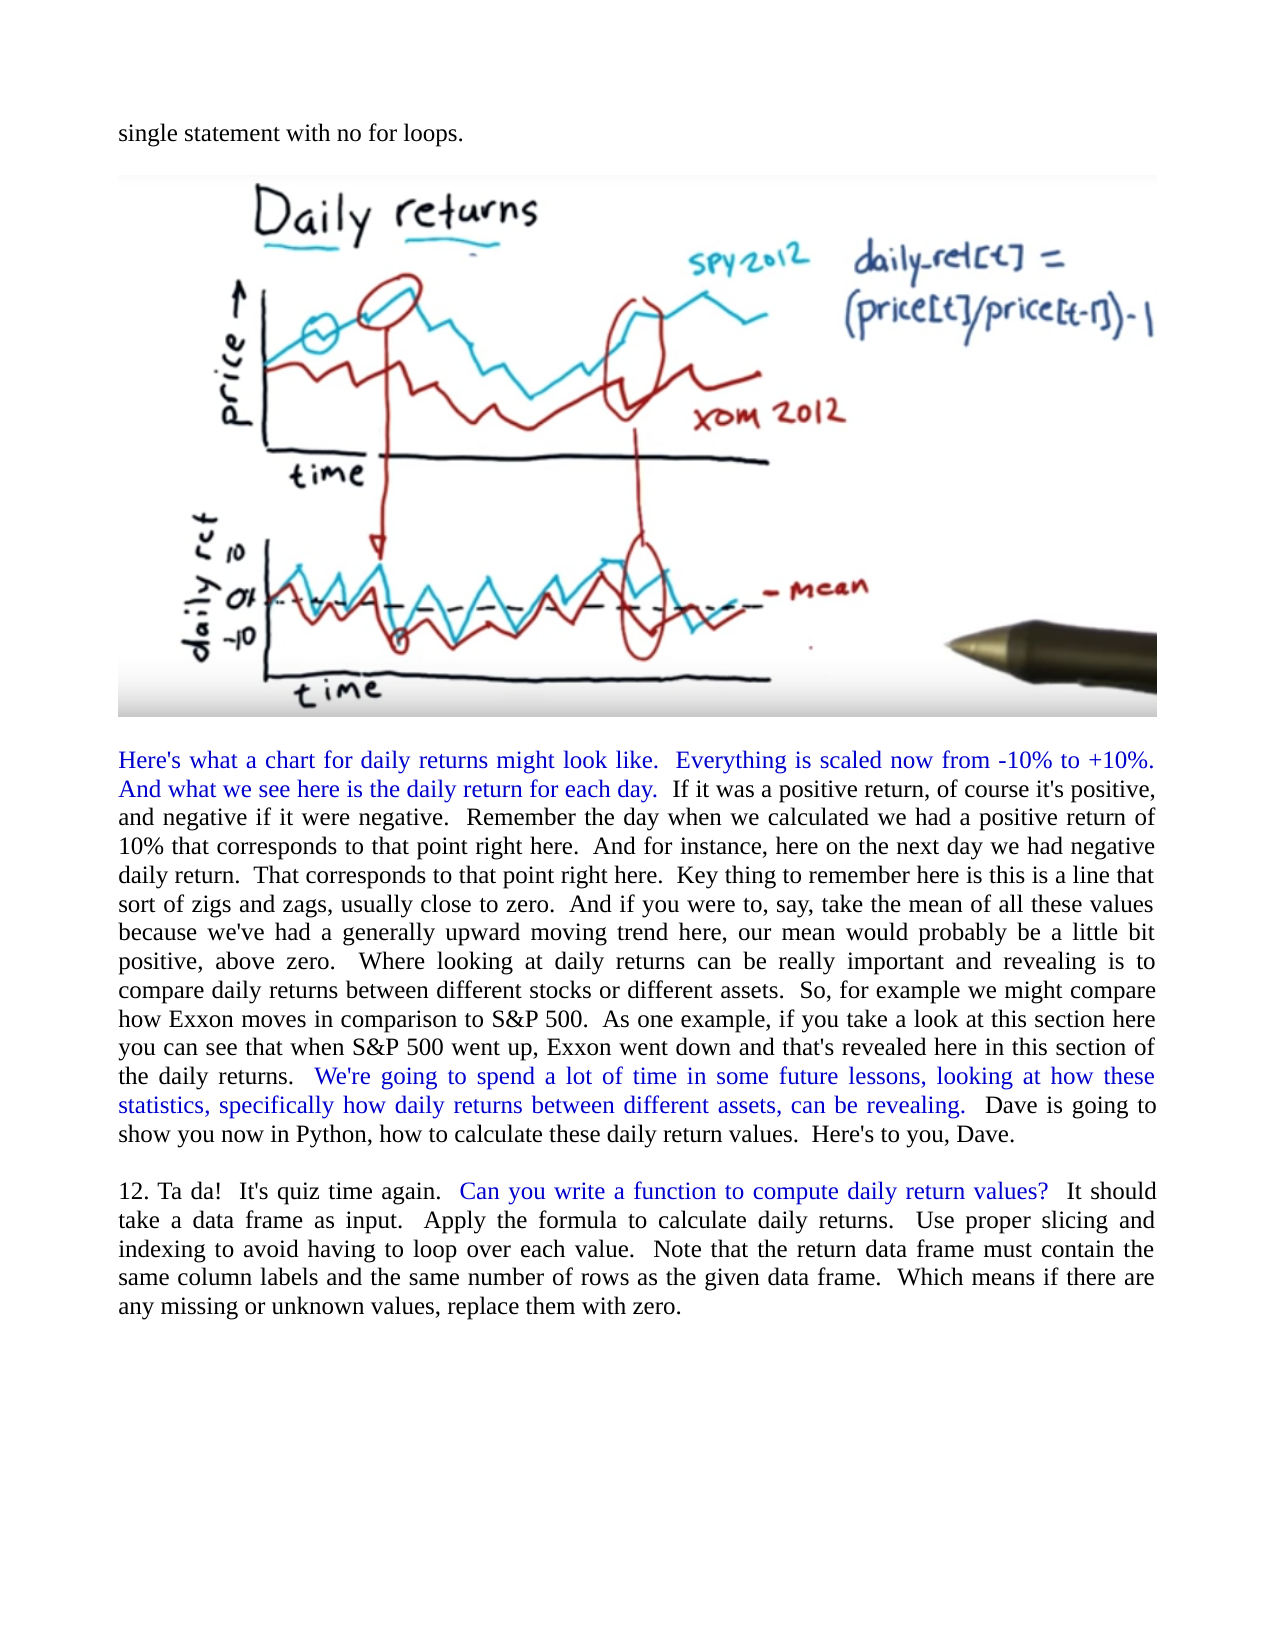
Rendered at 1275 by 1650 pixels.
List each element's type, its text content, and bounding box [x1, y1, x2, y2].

text 12. Ta da! It's quiz time again. Can you write a function to compute daily return values? It should take a data frame as input. Apply the formula to calculate daily returns. Use proper slicing and indexing to avoid having to loop over each value. Note that the return data frame must contain the same column labels and the same number of rows as the given data frame. Which means if there are any missing or unknown values, replace them with zero. [118, 1176, 1157, 1320]
picture [118, 175, 1157, 717]
text single statement with no for loops. [118, 118, 1157, 147]
text Here's what a chart for daily returns might look like. Everything is scaled now from -10% to +10%. And what we see here is the daily return for each day. If it was a positive return, of course it's positive, and negative if it were negative. Remember the day when we calculated we had a positive return of 10% that corresponds to that point right here. And for instance, here on the next day we had negative daily return. That corresponds to that point right here. Key thing to remember here is this is a line that sort of zigs and zags, usually close to zero. And if you were to, say, take the mean of all these values because we've had a generally upward moving trend here, our mean would probably be a little bit positive, above zero. Where looking at daily returns can be really important and revealing is to compare daily returns between different stocks or different assets. So, for example we might compare how Exxon moves in comparison to S&P 500. As one example, if you take a look at this section here you can see that when S&P 500 went up, Exxon went down and that's revealed here in this section of the daily returns. We're going to spend a lot of time in some future lessons, looking at how these statistics, specifically how daily returns between different assets, can be revealing. Dave is going to show you now in Python, how to calculate these daily return values. Here's to you, Dave. [118, 745, 1157, 1147]
